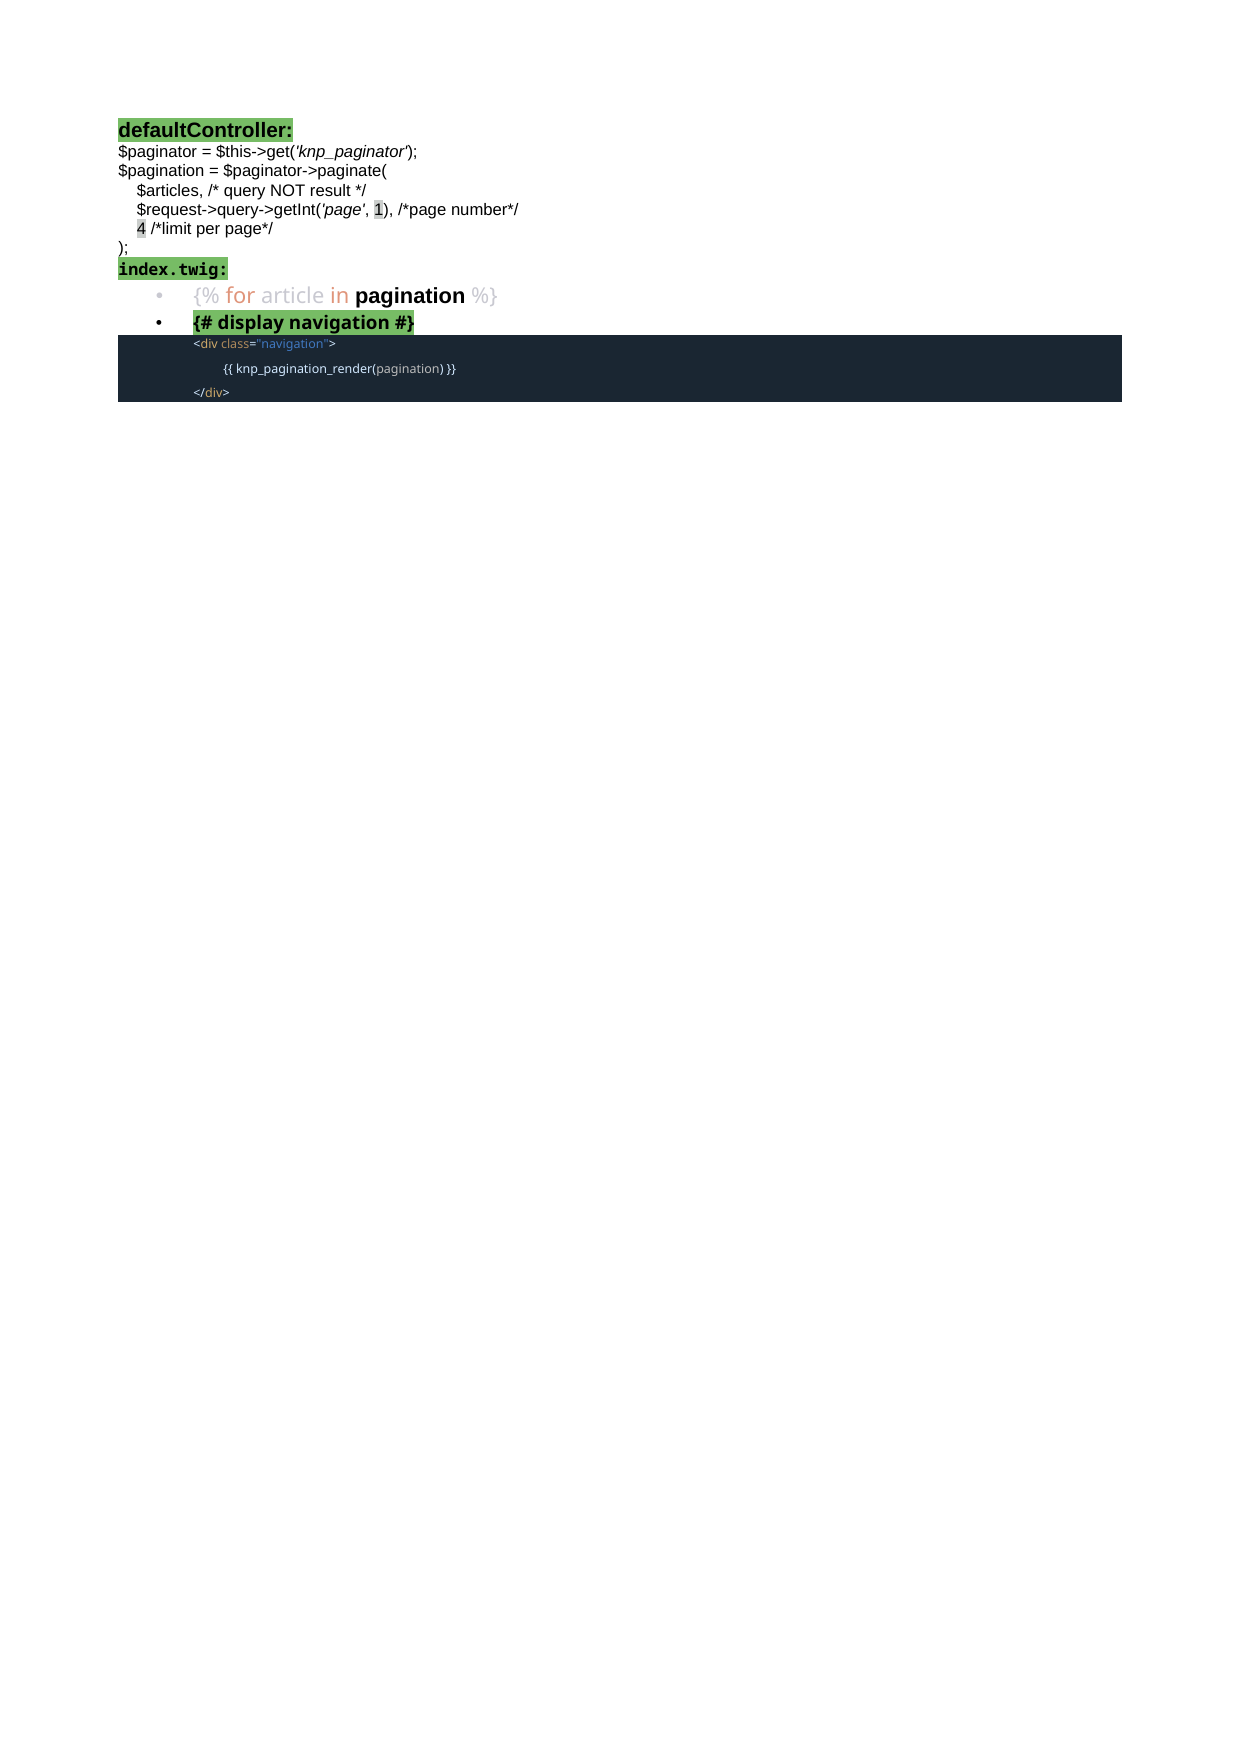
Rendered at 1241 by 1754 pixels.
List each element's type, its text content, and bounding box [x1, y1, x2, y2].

text defaultController: [118, 118, 1122, 142]
text <div class="navigation"> [118, 335, 1122, 352]
text $paginator = $this->get('knp_paginator'); $pagination = $paginator->paginate( $articles, /* query NOT result */ $request->query->getInt('page', 1), /*page number*/ 4 /*limit per page*/ ); [118, 142, 1122, 257]
text index.twig: [118, 257, 1122, 280]
text {{ knp_pagination_render(pagination) }} [118, 360, 1122, 377]
list {% for article in pagination %} [156, 280, 1122, 309]
text </div> [118, 384, 1122, 402]
list {# display navigation #} [156, 309, 1122, 335]
